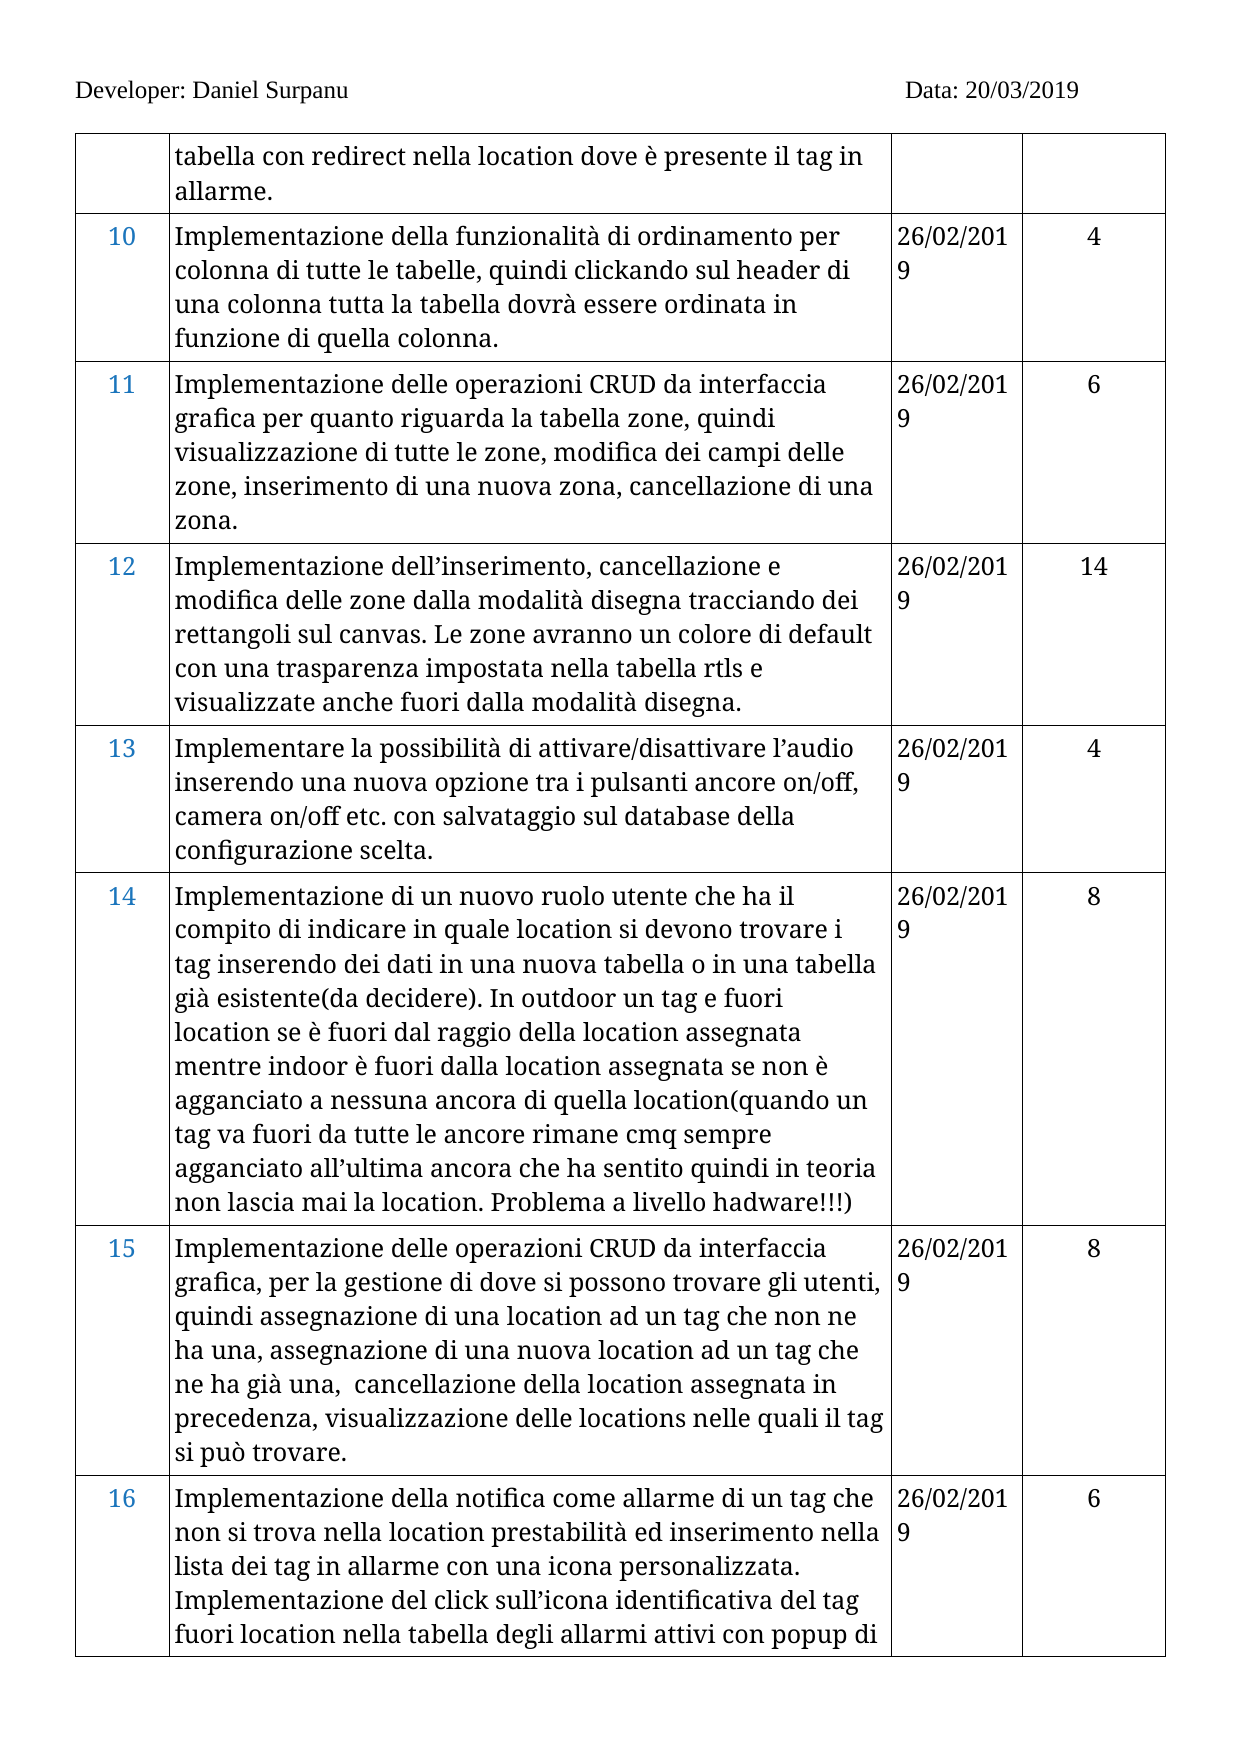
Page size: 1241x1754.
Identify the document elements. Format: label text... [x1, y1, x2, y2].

table_cell 26/02/2019 [892, 1226, 1022, 1474]
table_cell Implementazione della notifica come allarme di un tag che non si trova nella location prestabilità ed inserimento nella lista dei tag in allarme con una icona personalizzata. Implementazione del click sull’icona identificativa del tag fuori location nella tabella degli allarmi attivi con popup di [170, 1476, 891, 1656]
table_cell 26/02/2019 [892, 873, 1022, 1224]
table_cell 26/02/2019 [892, 362, 1022, 543]
table_cell 11 [76, 362, 169, 543]
table_cell Implementare la possibilità di attivare/disattivare l’audio inserendo una nuova opzione tra i pulsanti ancore on/off, camera on/off etc. con salvataggio sul database della configurazione scelta. [170, 726, 891, 872]
table_cell 4 [1023, 726, 1165, 872]
table_cell Implementazione delle operazioni CRUD da interfaccia grafica, per la gestione di dove si possono trovare gli utenti, quindi assegnazione di una location ad un tag che non ne ha una, assegnazione di una nuova location ad un tag che ne ha già una, cancellazione della location assegnata in precedenza, visualizzazione delle locations nelle quali il tag si può trovare. [170, 1226, 891, 1474]
table_cell 12 [76, 544, 169, 724]
table_cell 26/02/2019 [892, 1476, 1022, 1656]
table_cell 16 [76, 1476, 169, 1656]
table_cell 13 [76, 726, 169, 872]
table_cell 6 [1023, 1476, 1165, 1656]
table_cell [76, 134, 169, 213]
table_cell Implementazione di un nuovo ruolo utente che ha il compito di indicare in quale location si devono trovare i tag inserendo dei dati in una nuova tabella o in una tabella già esistente(da decidere). In outdoor un tag e fuori location se è fuori dal raggio della location assegnata mentre indoor è fuori dalla location assegnata se non è agganciato a nessuna ancora di quella location(quando un tag va fuori da tutte le ancore rimane cmq sempre agganciato all’ultima ancora che ha sentito quindi in teoria non lascia mai la location. Problema a livello hadware!!!) [170, 873, 891, 1224]
table_cell 8 [1023, 1226, 1165, 1474]
table_cell [1023, 134, 1165, 213]
table_cell tabella con redirect nella location dove è presente il tag in allarme. [170, 134, 891, 213]
table_cell 4 [1023, 214, 1165, 361]
table_cell 26/02/2019 [892, 544, 1022, 724]
table_cell 14 [76, 873, 169, 1224]
table_cell 14 [1023, 544, 1165, 724]
table_cell Implementazione della funzionalità di ordinamento per colonna di tutte le tabelle, quindi clickando sul header di una colonna tutta la tabella dovrà essere ordinata in funzione di quella colonna. [170, 214, 891, 361]
table_cell 8 [1023, 873, 1165, 1224]
table_cell 26/02/2019 [892, 726, 1022, 872]
table_cell 10 [76, 214, 169, 361]
table_cell 6 [1023, 362, 1165, 543]
table_cell Implementazione delle operazioni CRUD da interfaccia grafica per quanto riguarda la tabella zone, quindi visualizzazione di tutte le zone, modifica dei campi delle zone, inserimento di una nuova zona, cancellazione di una zona. [170, 362, 891, 543]
table_cell Implementazione dell’inserimento, cancellazione e modifica delle zone dalla modalità disegna tracciando dei rettangoli sul canvas. Le zone avranno un colore di default con una trasparenza impostata nella tabella rtls e visualizzate anche fuori dalla modalità disegna. [170, 544, 891, 724]
table_cell 15 [76, 1226, 169, 1474]
table_cell 26/02/2019 [892, 214, 1022, 361]
table_cell [892, 134, 1022, 213]
